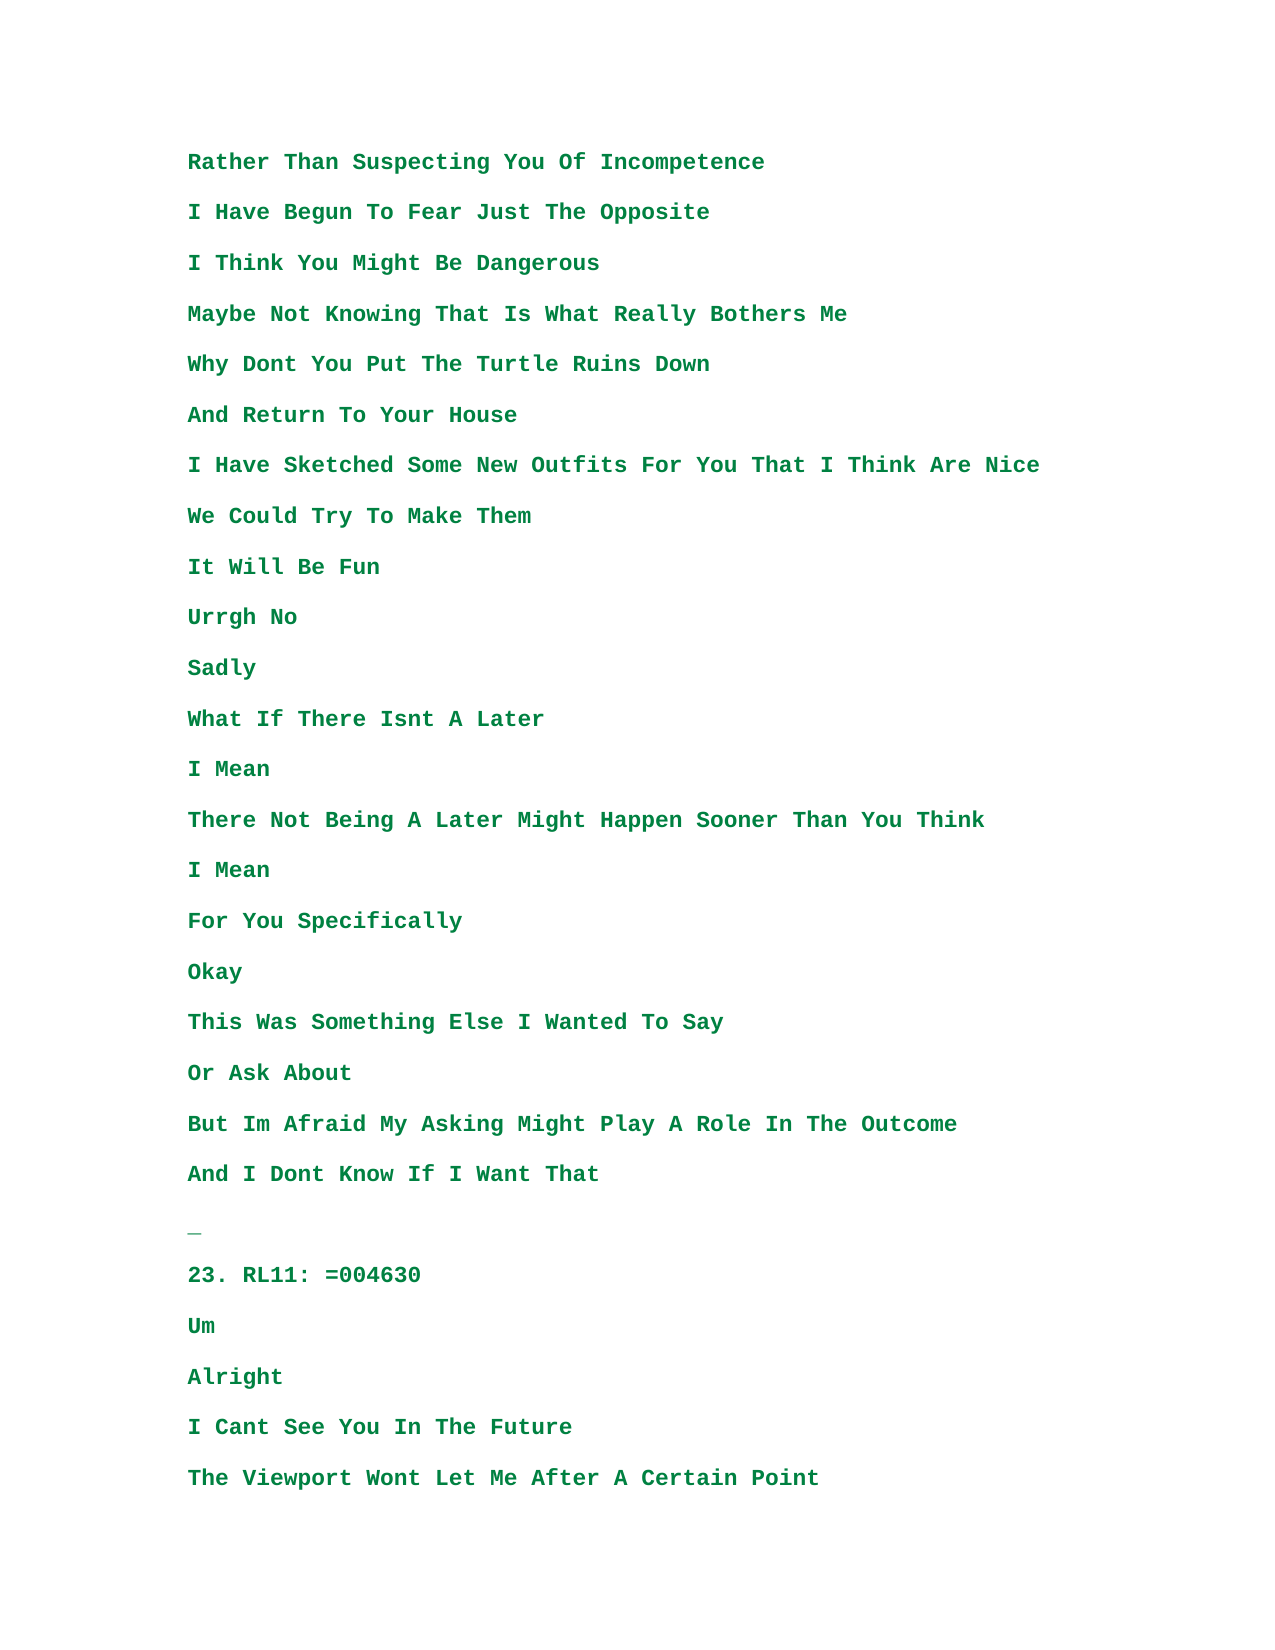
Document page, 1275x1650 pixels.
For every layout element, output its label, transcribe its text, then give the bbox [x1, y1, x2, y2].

text And I Dont Know If I Want That [187, 1162, 1087, 1188]
text For You Specifically [187, 909, 1087, 935]
text Why Dont You Put The Turtle Ruins Down [187, 352, 1087, 378]
text _ [187, 1213, 1087, 1239]
text What If There Isnt A Later [187, 707, 1087, 733]
text Okay [187, 960, 1087, 986]
text I Mean [187, 859, 1087, 885]
text Um [187, 1314, 1087, 1340]
text But Im Afraid My Asking Might Play A Role In The Outcome [187, 1112, 1087, 1138]
text I Have Begun To Fear Just The Opposite [187, 201, 1087, 227]
text 23. RL11: =004630 [187, 1264, 1087, 1290]
text And Return To Your House [187, 403, 1087, 429]
text We Could Try To Make Them [187, 504, 1087, 530]
text Or Ask About [187, 1061, 1087, 1087]
text It Will Be Fun [187, 555, 1087, 581]
text Maybe Not Knowing That Is What Really Bothers Me [187, 302, 1087, 328]
text Alright [187, 1365, 1087, 1391]
text There Not Being A Later Might Happen Sooner Than You Think [187, 808, 1087, 834]
text The Viewport Wont Let Me After A Certain Point [187, 1466, 1087, 1492]
text I Cant See You In The Future [187, 1416, 1087, 1442]
text Sadly [187, 656, 1087, 682]
text This Was Something Else I Wanted To Say [187, 1011, 1087, 1037]
text Urrgh No [187, 606, 1087, 632]
text Rather Than Suspecting You Of Incompetence [187, 150, 1087, 176]
text I Think You Might Be Dangerous [187, 251, 1087, 277]
text I Mean [187, 757, 1087, 783]
text I Have Sketched Some New Outfits For You That I Think Are Nice [187, 454, 1087, 480]
